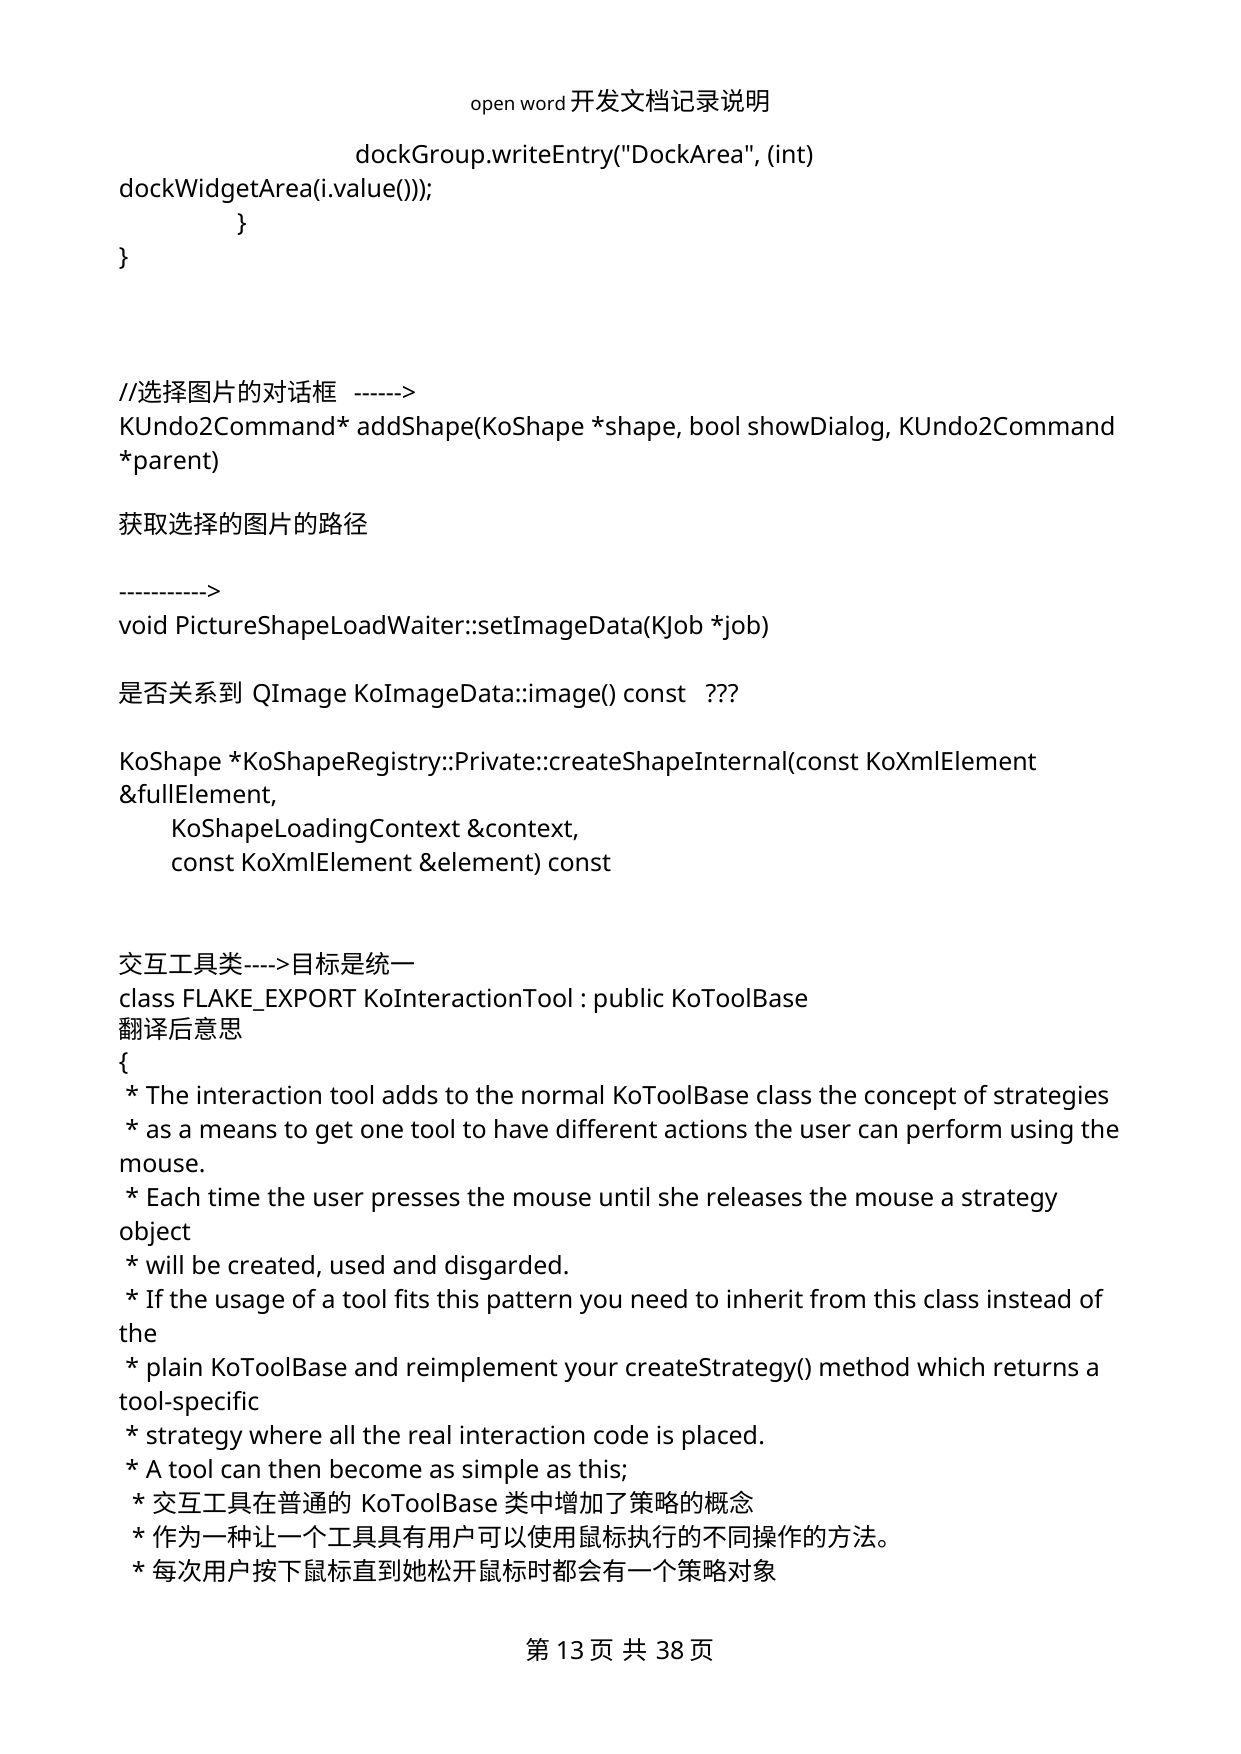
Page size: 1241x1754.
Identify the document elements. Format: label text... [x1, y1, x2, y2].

text * will be created, used and disgarded. [119, 1248, 1121, 1282]
text void PictureShapeLoadWaiter::setImageData(KJob *job) [119, 608, 1121, 642]
text KUndo2Command* addShape(KoShape *shape, bool showDialog, KUndo2Command *parent) [119, 409, 1121, 477]
text * strategy where all the real interaction code is placed. [119, 1418, 1121, 1452]
text * The interaction tool adds to the normal KoToolBase class the concept of strategies [119, 1078, 1121, 1112]
text * plain KoToolBase and reimplement your createStrategy() method which returns a tool-specific [119, 1350, 1121, 1418]
text * 交互工具在普通的 KoToolBase 类中增加了策略的概念 [119, 1486, 1121, 1519]
text 交互工具类---->目标是统一 [119, 947, 1121, 981]
text -----------> [119, 574, 1121, 608]
text * If the usage of a tool fits this pattern you need to inherit from this class instead of the [119, 1282, 1121, 1350]
text * as a means to get one tool to have different actions the user can perform using the mouse. [119, 1112, 1121, 1180]
text * 每次用户按下鼠标直到她松开鼠标时都会有一个策略对象 [119, 1553, 1121, 1587]
text dockGroup.writeEntry("DockArea", (int) dockWidgetArea(i.value())); [119, 137, 1121, 205]
text class FLAKE_EXPORT KoInteractionTool : public KoToolBase [119, 981, 1121, 1015]
text } [119, 205, 1121, 239]
text 翻译后意思 [119, 1015, 1121, 1044]
text * A tool can then become as simple as this; [119, 1452, 1121, 1486]
text { [119, 1044, 1121, 1078]
text KoShape *KoShapeRegistry::Private::createShapeInternal(const KoXmlElement &fullElement, [119, 743, 1121, 811]
text //选择图片的对话框 ------> [119, 375, 1121, 409]
text * Each time the user presses the mouse until she releases the mouse a strategy object [119, 1180, 1121, 1248]
text 获取选择的图片的路径 [119, 511, 1121, 540]
text 是否关系到 QImage KoImageData::image() const ??? [119, 676, 1121, 709]
text * 作为一种让一个工具具有用户可以使用鼠标执行的不同操作的方法。 [119, 1519, 1121, 1553]
text const KoXmlElement &element) const [119, 845, 1121, 879]
text KoShapeLoadingContext &context, [119, 811, 1121, 845]
text } [119, 239, 1121, 273]
